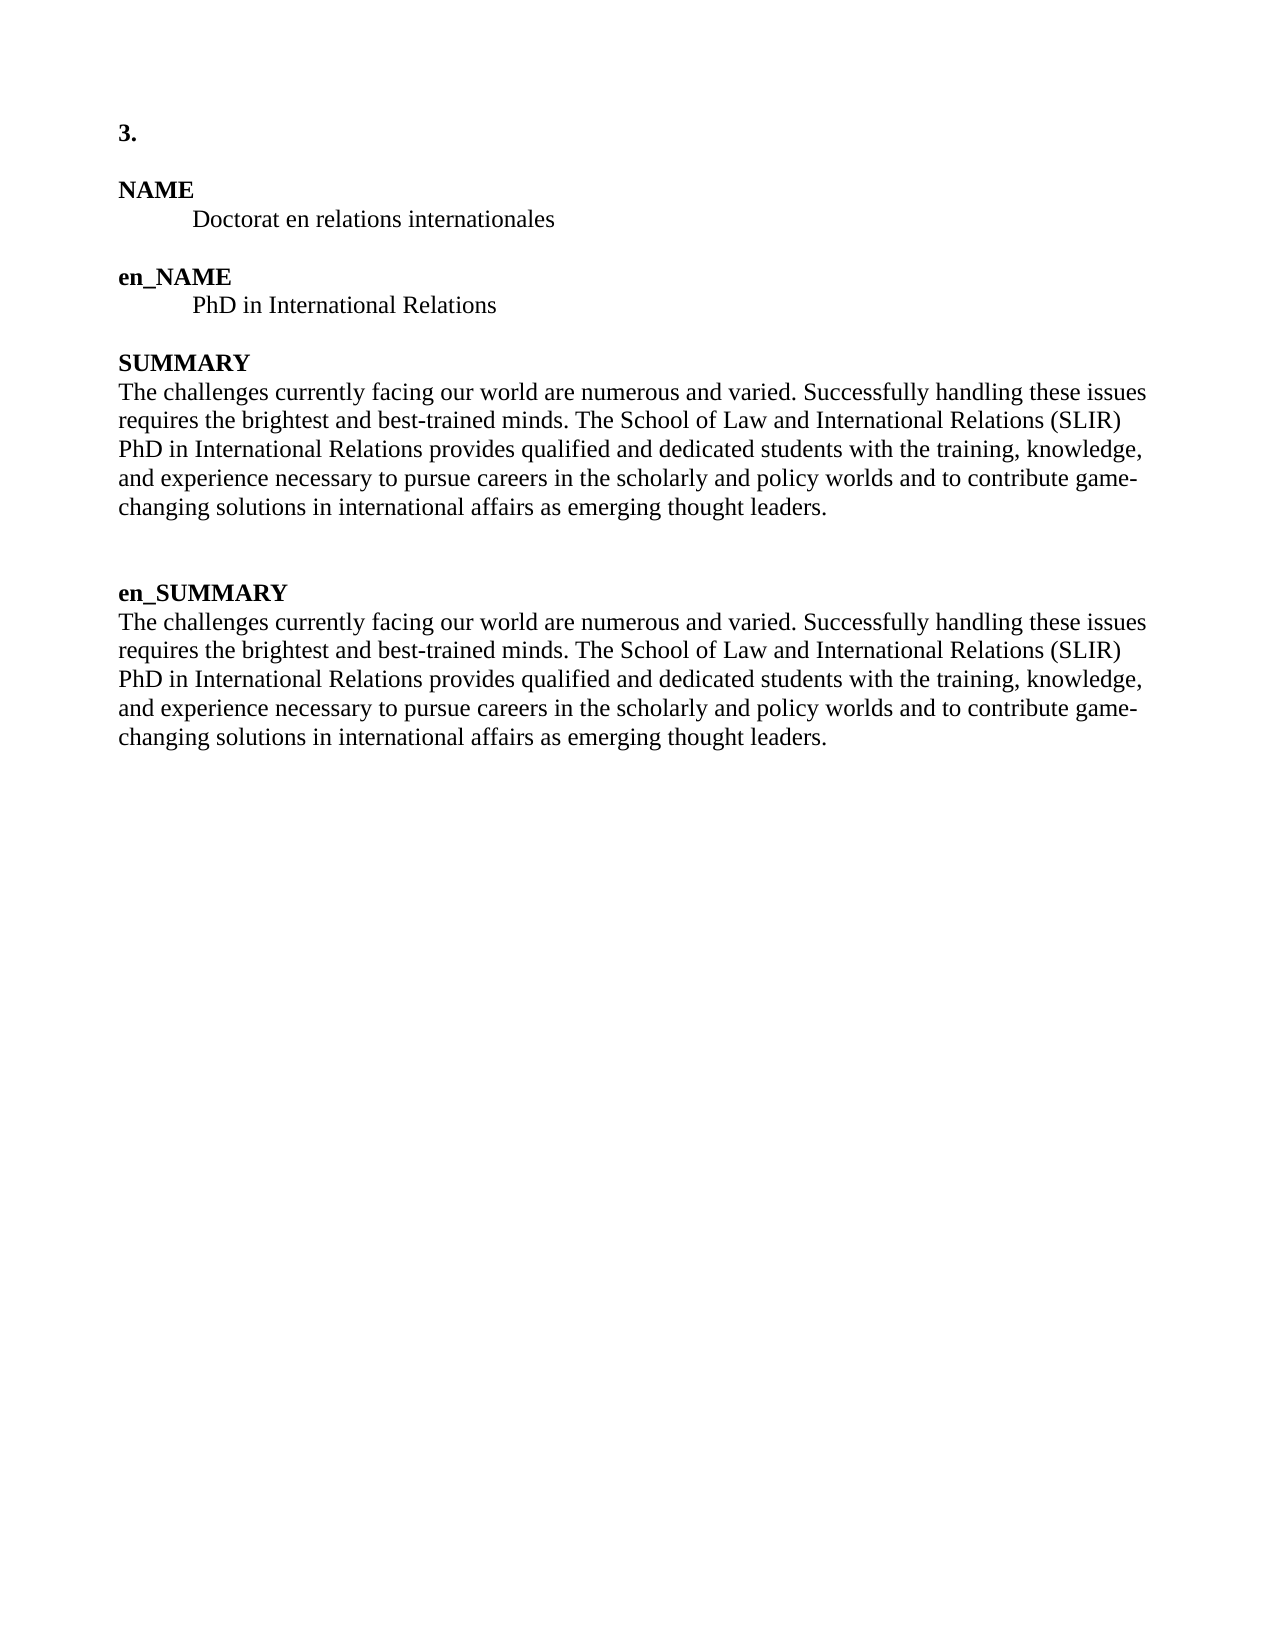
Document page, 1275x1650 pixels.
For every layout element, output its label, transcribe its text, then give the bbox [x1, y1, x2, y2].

text SUMMARY [118, 348, 1157, 377]
text NAME [118, 176, 1157, 204]
text Doctorat en relations internationales [118, 204, 1157, 233]
text 3. [118, 118, 1157, 147]
text The challenges currently facing our world are numerous and varied. Successfully handling these issues requires the brightest and best-trained minds. The School of Law and International Relations (SLIR) PhD in International Relations provides qualified and dedicated students with the training, knowledge, and experience necessary to pursue careers in the scholarly and policy worlds and to contribute game-changing solutions in international affairs as emerging thought leaders. [118, 377, 1157, 521]
text en_NAME [118, 262, 1157, 291]
text en_SUMMARY [118, 578, 1157, 607]
text PhD in International Relations [118, 291, 1157, 319]
text The challenges currently facing our world are numerous and varied. Successfully handling these issues requires the brightest and best-trained minds. The School of Law and International Relations (SLIR) PhD in International Relations provides qualified and dedicated students with the training, knowledge, and experience necessary to pursue careers in the scholarly and policy worlds and to contribute game-changing solutions in international affairs as emerging thought leaders. [118, 607, 1157, 751]
